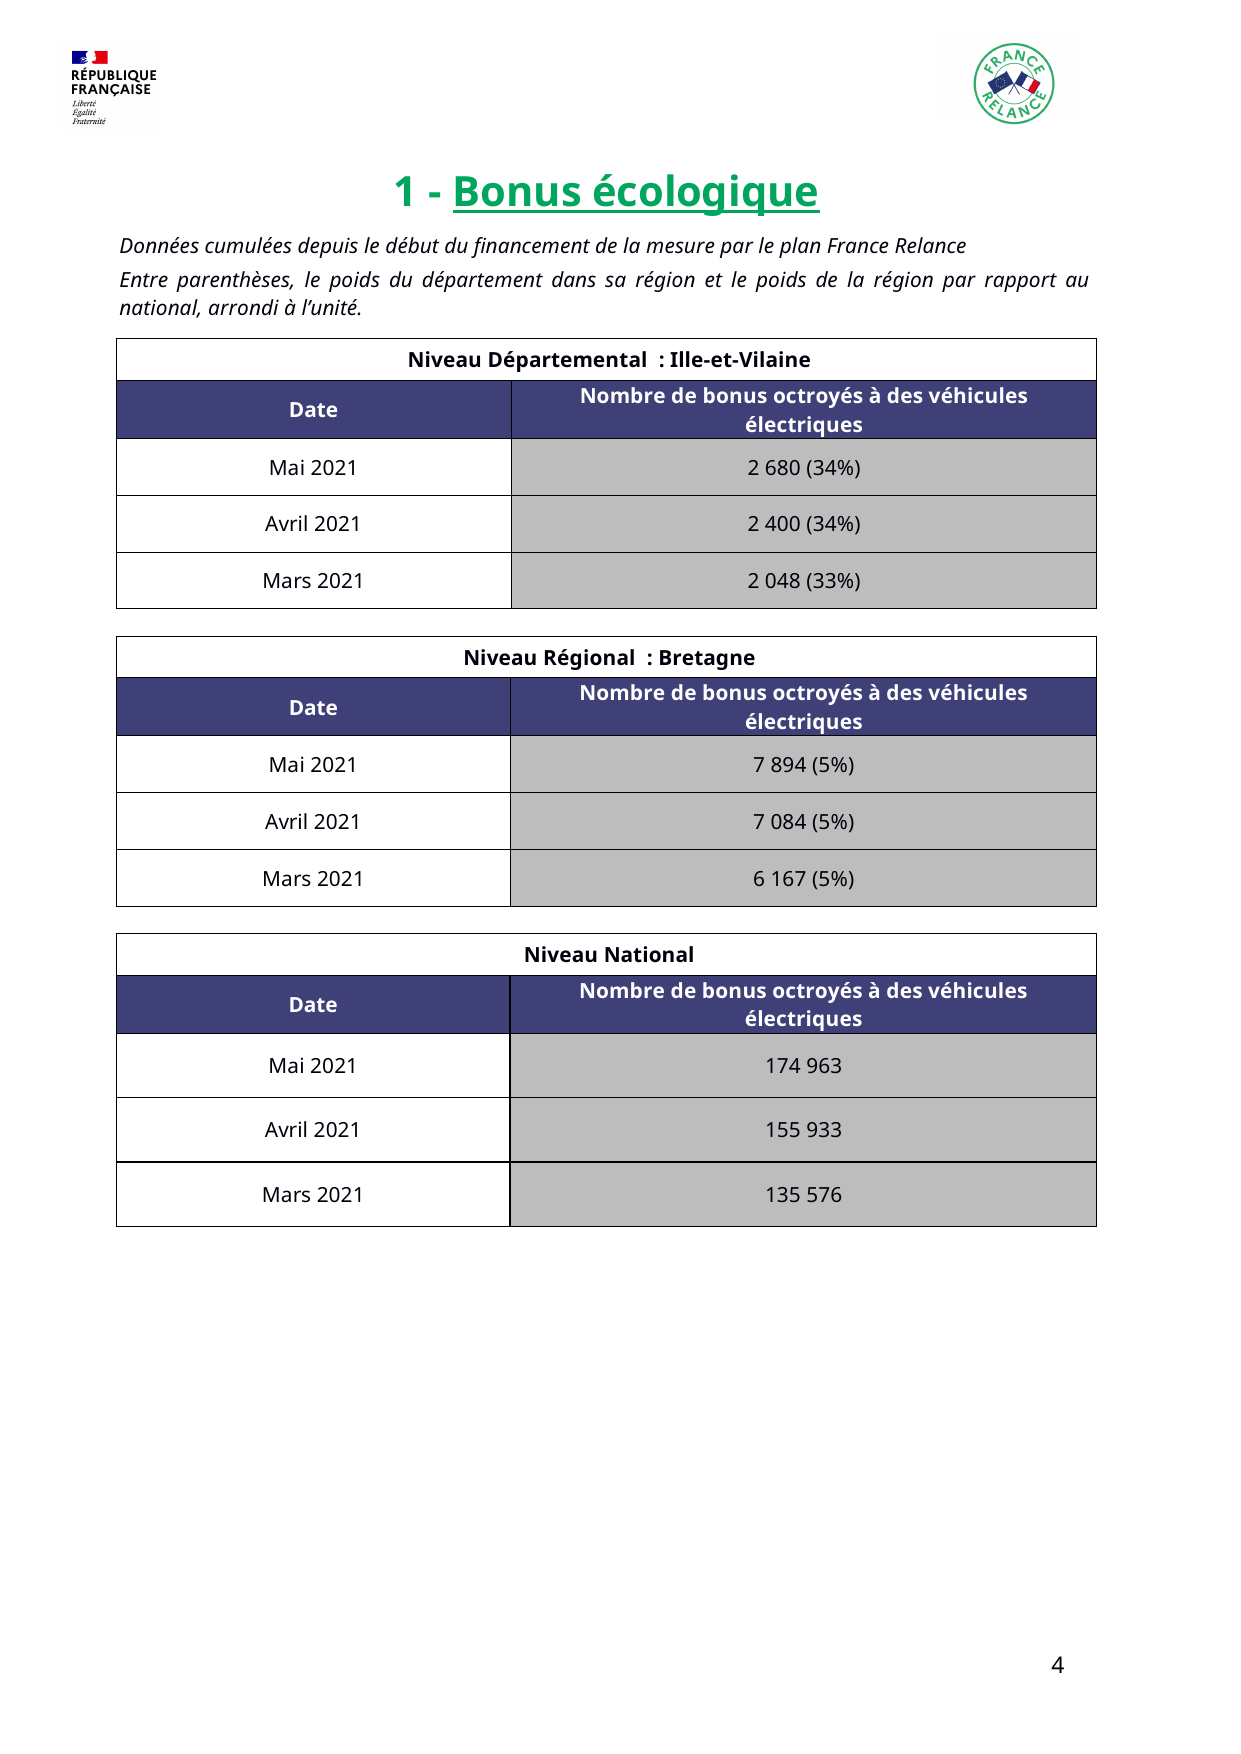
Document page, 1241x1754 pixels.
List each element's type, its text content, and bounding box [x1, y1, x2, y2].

table_cell 155 933 [511, 1098, 1096, 1161]
table_cell Date [117, 678, 510, 735]
table_cell Avril 2021 [117, 496, 511, 552]
table_cell 135 576 [511, 1163, 1096, 1226]
text Entre parenthèses, le poids du département dans sa région et le poids de la région par rapport au national, arrondi à l’unité. [119, 264, 1094, 322]
table_cell 2 680 (34%) [512, 439, 1096, 495]
table_cell Date [117, 381, 511, 438]
table_header Niveau Régional : Bretagne [117, 637, 1096, 677]
table_cell 2 400 (34%) [512, 496, 1096, 552]
table_header Niveau National [117, 934, 1096, 975]
table_cell Nombre de bonus octroyés à des véhicules électriques [512, 381, 1096, 438]
table_cell Nombre de bonus octroyés à des véhicules électriques [511, 678, 1096, 735]
table_cell 7 894 (5%) [511, 736, 1096, 792]
table_cell 174 963 [511, 1034, 1096, 1097]
table_cell Mai 2021 [117, 736, 510, 792]
picture [60, 39, 169, 137]
text Données cumulées depuis le début du financement de la mesure par le plan France Relance [119, 231, 1094, 260]
picture [935, 31, 1093, 126]
table_cell Mai 2021 [117, 439, 511, 495]
table_cell Avril 2021 [117, 793, 510, 849]
subtitle 1 - Bonus écologique [119, 162, 1094, 219]
table_cell Avril 2021 [117, 1098, 509, 1161]
table_cell Mars 2021 [117, 1163, 509, 1226]
table_header Niveau Départemental : Ille-et-Vilaine [117, 339, 1096, 380]
table_cell 6 167 (5%) [511, 850, 1096, 906]
table_cell Mai 2021 [117, 1034, 509, 1097]
table_cell 2 048 (33%) [512, 553, 1096, 608]
table_cell 7 084 (5%) [511, 793, 1096, 849]
table_cell Mars 2021 [117, 850, 510, 906]
table_cell Mars 2021 [117, 553, 511, 608]
table_cell Date [117, 976, 509, 1033]
table_cell Nombre de bonus octroyés à des véhicules électriques [511, 976, 1096, 1033]
